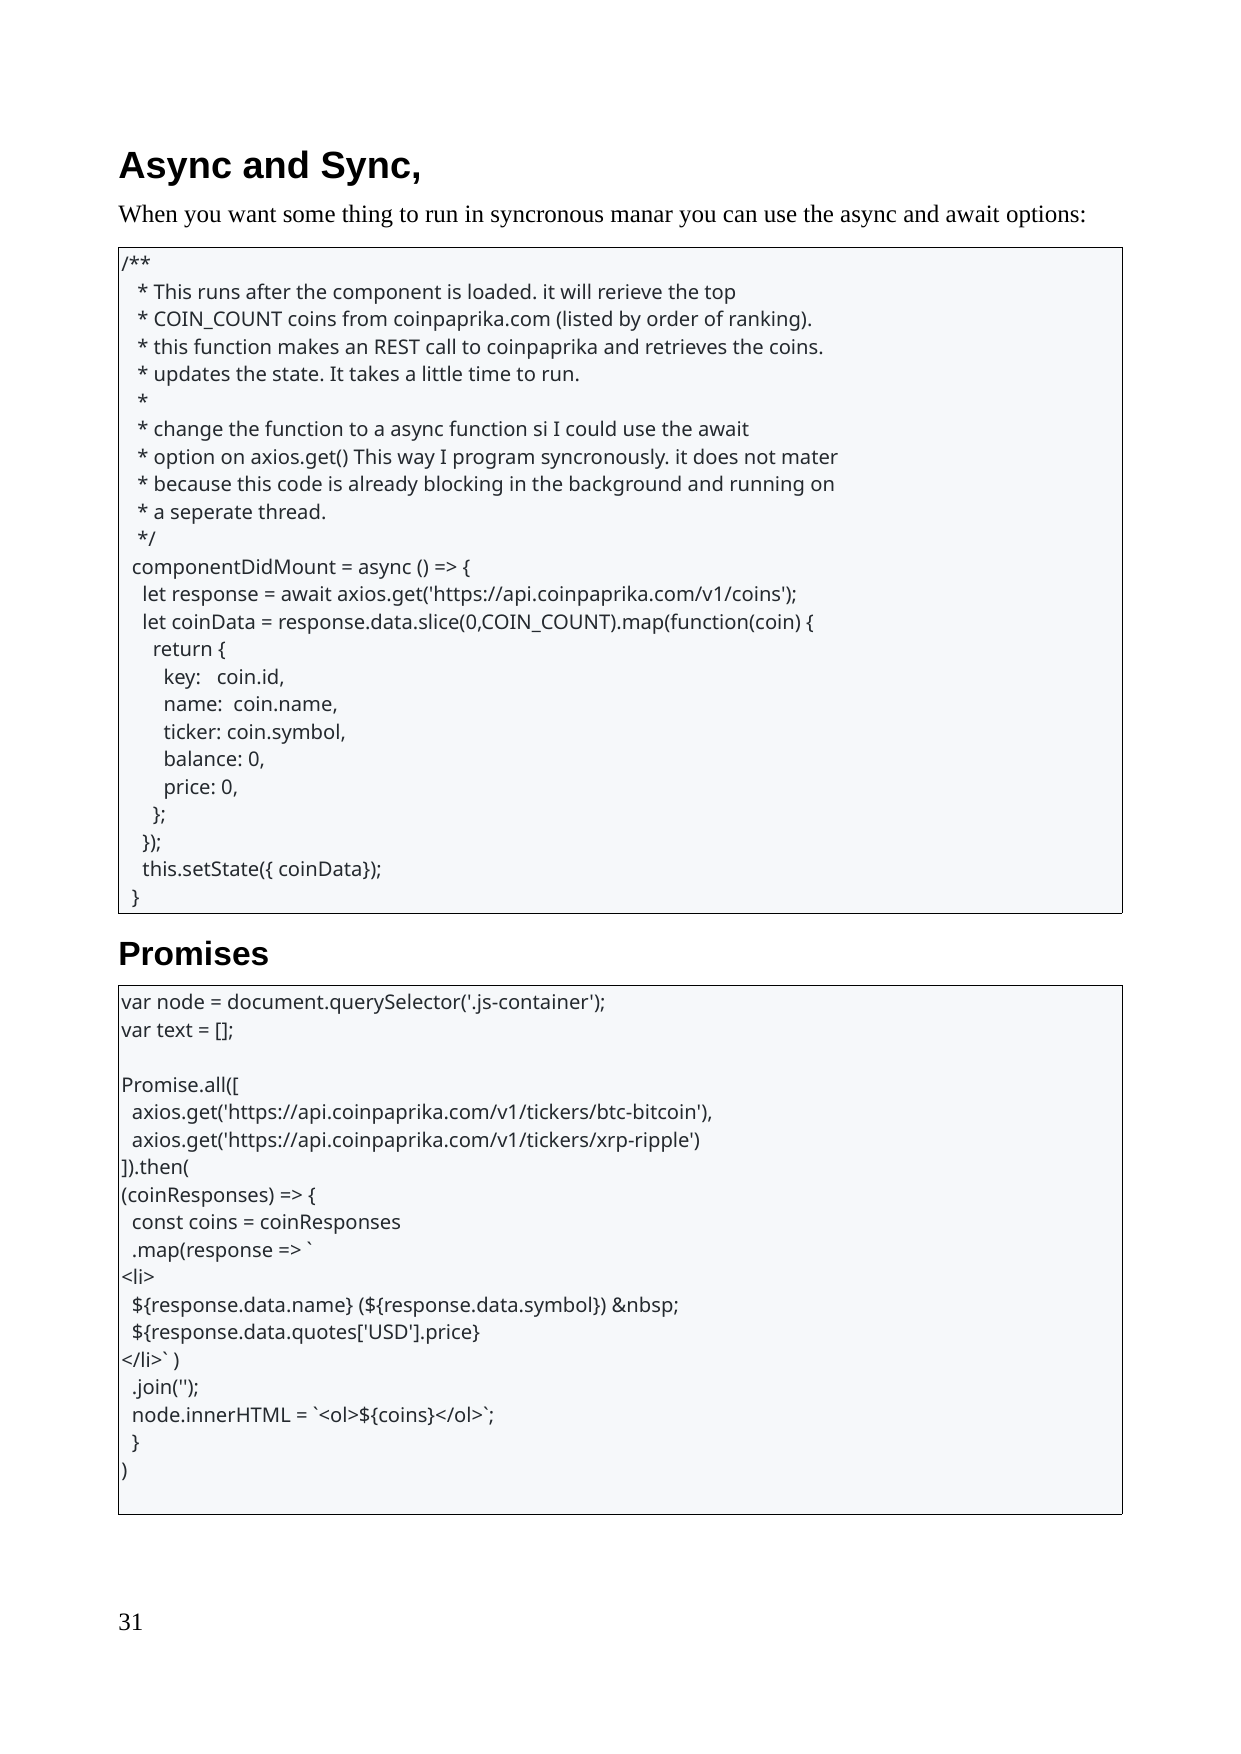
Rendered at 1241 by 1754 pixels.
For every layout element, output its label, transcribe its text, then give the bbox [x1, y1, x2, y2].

text } [119, 1425, 1122, 1453]
text }; [119, 797, 1122, 824]
text * COIN_COUNT coins from coinpaprika.com (listed by order of ranking). [119, 302, 1122, 329]
text ${response.data.quotes['USD'].price} [119, 1315, 1122, 1343]
text */ [119, 522, 1122, 549]
text When you want some thing to run in syncronous manar you can use the async and await options: [118, 199, 1122, 228]
text * a seperate thread. [119, 494, 1122, 522]
text .join(''); [119, 1370, 1122, 1398]
text .map(response => ` [119, 1233, 1122, 1260]
text ${response.data.name} (${response.data.symbol}) &nbsp; [119, 1288, 1122, 1315]
text /** [119, 248, 1122, 274]
text componentDidMount = async () => { [119, 549, 1122, 577]
text ) [119, 1453, 1122, 1480]
text * This runs after the component is loaded. it will rerieve the top [119, 274, 1122, 302]
text node.innerHTML = `<ol>${coins}</ol>`; [119, 1398, 1122, 1425]
text ]).then( [119, 1150, 1122, 1178]
text } [119, 879, 1122, 913]
text balance: 0, [119, 742, 1122, 769]
text let response = await axios.get('https://api.coinpaprika.com/v1/coins'); [119, 577, 1122, 604]
text let coinData = response.data.slice(0,COIN_COUNT).map(function(coin) { [119, 604, 1122, 632]
text return { [119, 632, 1122, 659]
text name: coin.name, [119, 687, 1122, 714]
text axios.get('https://api.coinpaprika.com/v1/tickers/btc-bitcoin'), [119, 1095, 1122, 1123]
text * change the function to a async function si I could use the await [119, 412, 1122, 439]
subtitle Promises [118, 934, 1122, 973]
text (coinResponses) => { [119, 1178, 1122, 1205]
text * updates the state. It takes a little time to run. [119, 357, 1122, 384]
text this.setState({ coinData}); [119, 852, 1122, 879]
text key: coin.id, [119, 659, 1122, 687]
text Promise.all([ [119, 1068, 1122, 1095]
text var node = document.querySelector('.js-container'); [119, 986, 1122, 1013]
text ticker: coin.symbol, [119, 714, 1122, 742]
text * this function makes an REST call to coinpaprika and retrieves the coins. [119, 329, 1122, 357]
text * because this code is already blocking in the background and running on [119, 467, 1122, 494]
text }); [119, 824, 1122, 852]
text var text = []; [119, 1013, 1122, 1040]
subtitle Async and Sync, [118, 143, 1122, 187]
text const coins = coinResponses [119, 1205, 1122, 1233]
text </li>` ) [119, 1343, 1122, 1370]
text * option on axios.get() This way I program syncronously. it does not mater [119, 439, 1122, 467]
text <li> [119, 1260, 1122, 1288]
text price: 0, [119, 769, 1122, 797]
text * [119, 384, 1122, 412]
text axios.get('https://api.coinpaprika.com/v1/tickers/xrp-ripple') [119, 1123, 1122, 1150]
